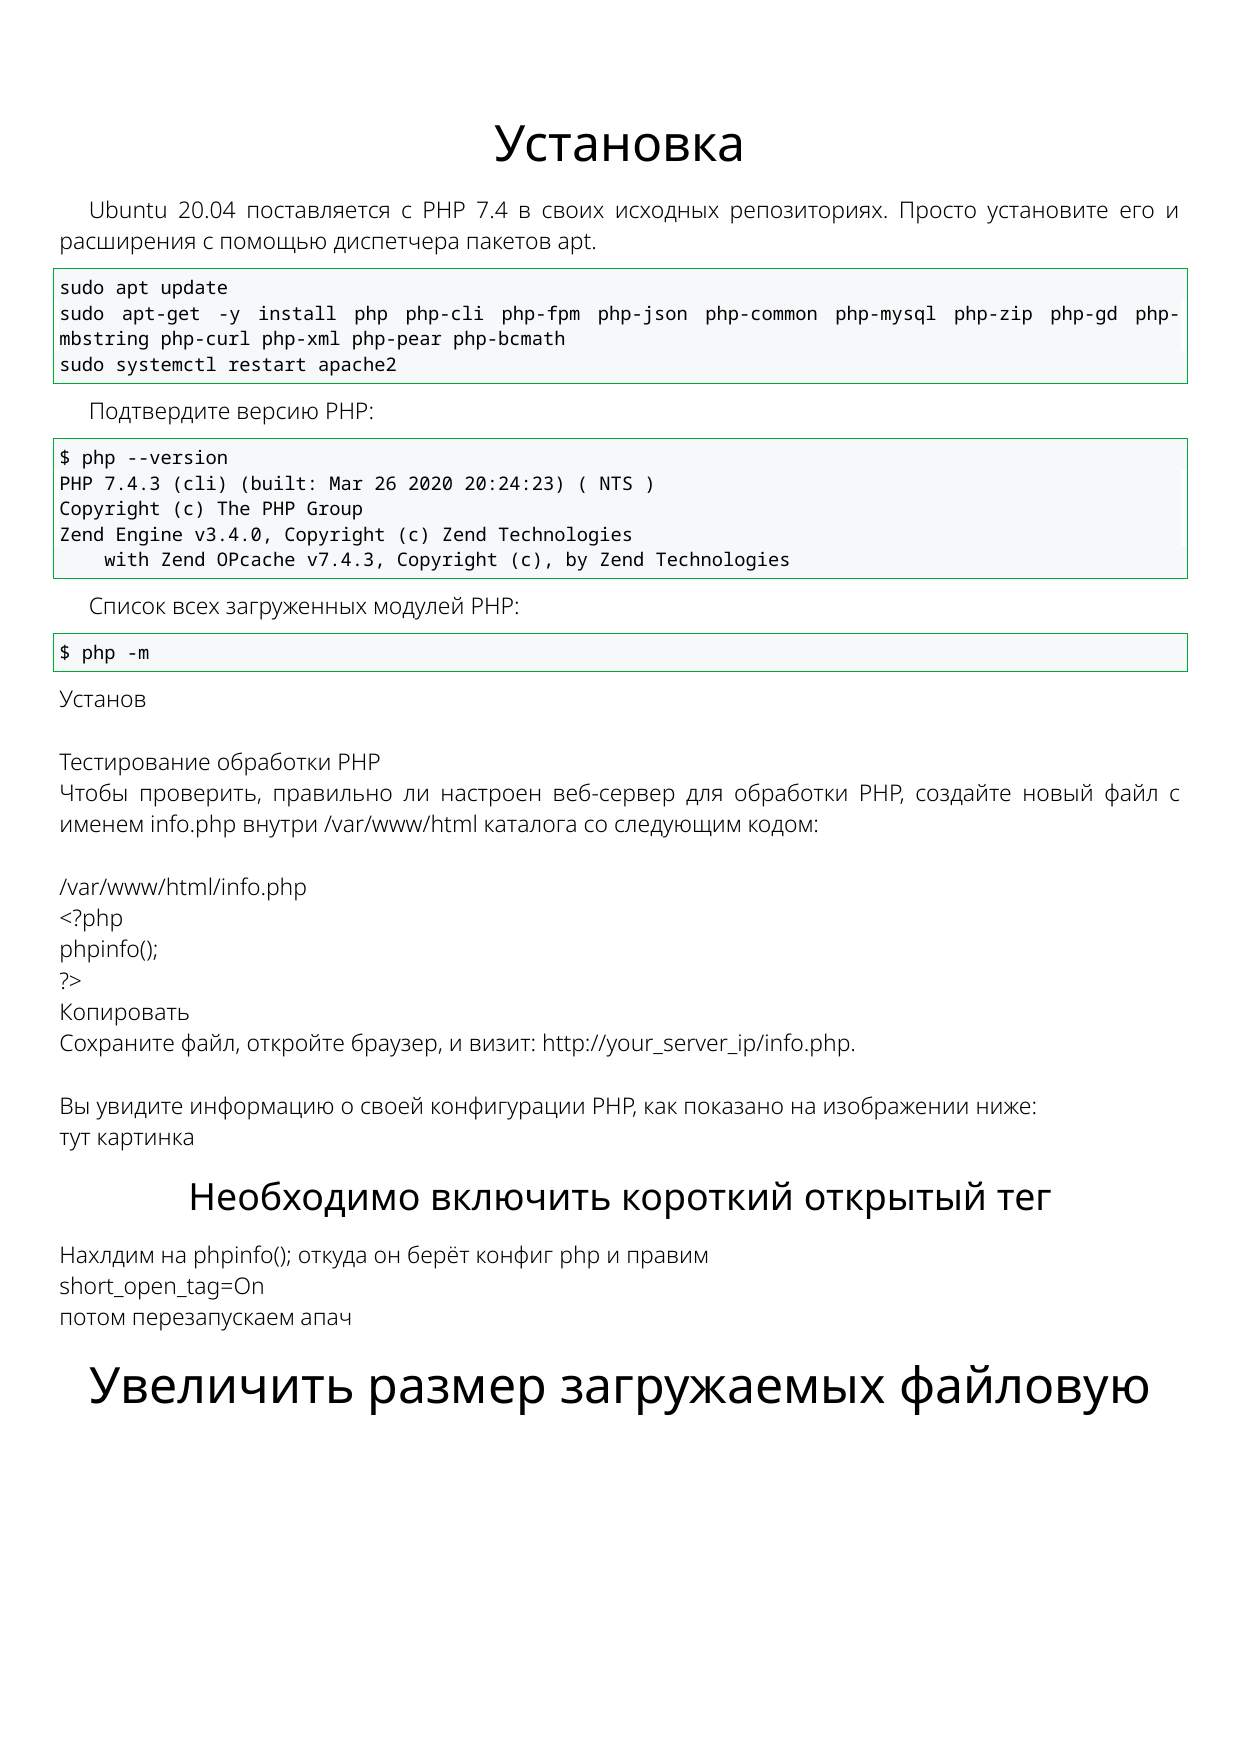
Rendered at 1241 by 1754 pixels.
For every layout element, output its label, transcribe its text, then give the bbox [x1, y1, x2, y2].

text phpinfo(); [59, 933, 1181, 965]
text PHP 7.4.3 (cli) (built: Mar 26 2020 20:24:23) ( NTS ) [59, 470, 1181, 495]
text Нахлдим на phpinfo(); откуда он берёт конфиг php и правим [59, 1239, 1181, 1270]
text Вы увидите информацию о своей конфигурации PHP, как показано на изображении ниже: [59, 1090, 1181, 1121]
subtitle Установка [59, 108, 1181, 176]
text <?php [59, 902, 1181, 933]
text потом перезапускаем апач [59, 1301, 1181, 1332]
subtitle Увеличить размер загружаемых файловую [59, 1350, 1181, 1418]
text Копировать [59, 996, 1181, 1027]
text $ php --version [54, 439, 1187, 470]
subtitle Необходимо включить короткий открытый тег [59, 1170, 1181, 1221]
text тут картинка [59, 1121, 1181, 1152]
text Чтобы проверить, правильно ли настроен веб-сервер для обработки PHP, создайте новый файл с именем info.php внутри /var/www/html каталога со следующим кодом: [59, 777, 1181, 840]
text $ php -m [54, 634, 1187, 671]
text with Zend OPcache v7.4.3, Copyright (c), by Zend Technologies [54, 540, 1187, 578]
text Ubuntu 20.04 поставляется с PHP 7.4 в своих исходных репозиториях. Просто установите его и расширения с помощью диспетчера пакетов apt. [59, 194, 1181, 256]
text ?> [59, 965, 1181, 996]
text Zend Engine v3.4.0, Copyright (c) Zend Technologies [59, 521, 1181, 540]
text Тестирование обработки PHP [59, 746, 1181, 777]
text Подтвердите версию PHP: [59, 395, 1181, 426]
text sudo apt-get -y install php php-cli php-fpm php-json php-common php-mysql php-zip php-gd php-mbstring php-curl php-xml php-pear php-bcmath [59, 300, 1181, 345]
text /var/www/html/info.php [59, 871, 1181, 902]
text Установ [59, 683, 1181, 715]
text Copyright (c) The PHP Group [59, 495, 1181, 521]
text short_open_tag=On [59, 1270, 1181, 1301]
text Список всех загруженных модулей PHP: [59, 590, 1181, 621]
text Сохраните файл, откройте браузер, и визит: http://your_server_ip/info.php. [59, 1027, 1181, 1058]
text sudo systemctl restart apache2 [54, 345, 1187, 383]
text sudo apt update [54, 269, 1187, 300]
